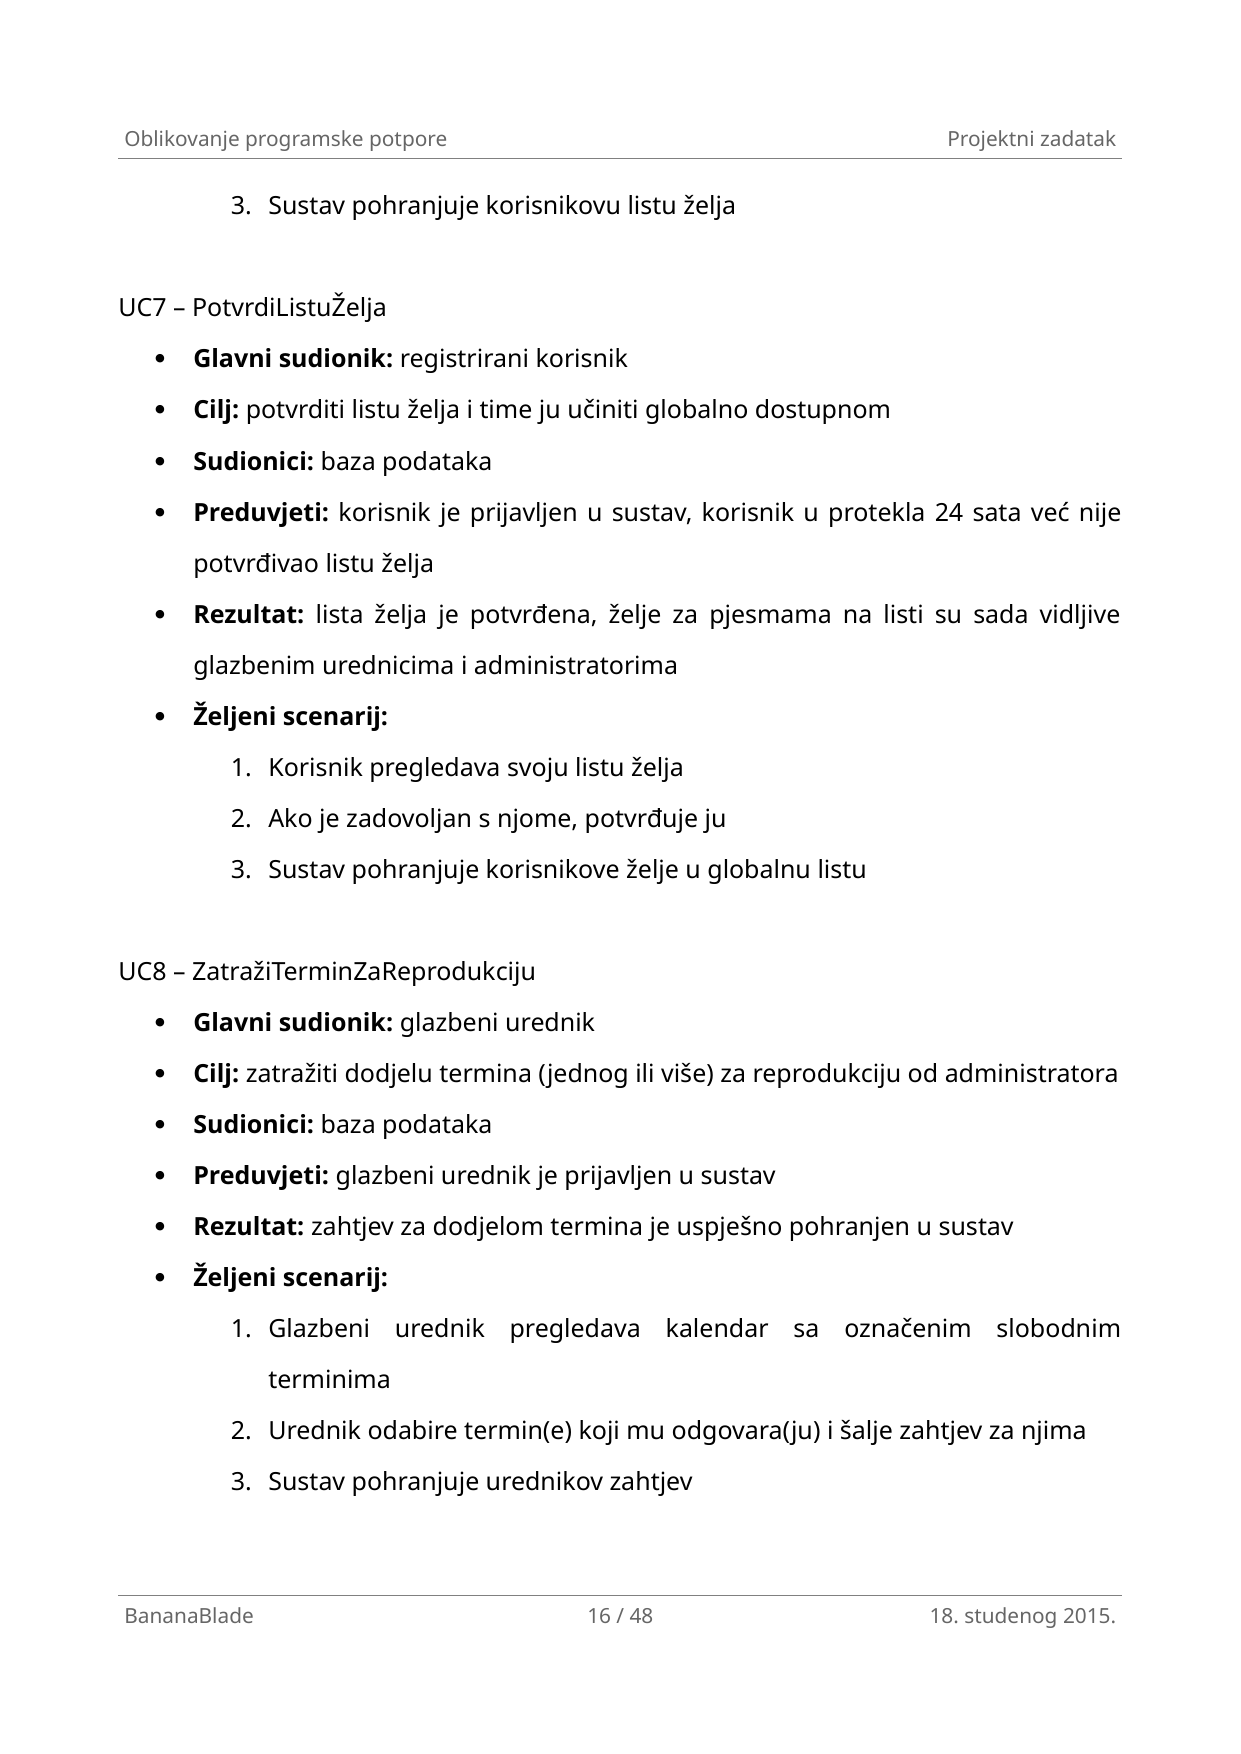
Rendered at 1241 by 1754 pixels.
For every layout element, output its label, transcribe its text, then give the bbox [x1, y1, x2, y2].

list Sustav pohranjuje korisnikove želje u globalnu listu [231, 852, 1122, 886]
list Rezultat: lista želja je potvrđena, želje za pjesmama na listi su sada vidljive glazbenim urednicima i administratorima [156, 596, 1122, 681]
list Cilj: zatražiti dodjelu termina (jednog ili više) za reprodukciju od administratora [156, 1056, 1122, 1090]
list Cilj: potvrditi listu želja i time ju učiniti globalno dostupnom [156, 392, 1122, 426]
text UC8 – ZatražiTerminZaReprodukciju [118, 954, 1122, 988]
list Ako je zadovoljan s njome, potvrđuje ju [231, 801, 1122, 834]
list Preduvjeti: glazbeni urednik je prijavljen u sustav [156, 1158, 1122, 1192]
text UC7 – PotvrdiListuŽelja [118, 290, 1122, 324]
list Željeni scenarij: [156, 1260, 1122, 1294]
list Sudionici: baza podataka [156, 443, 1122, 477]
list Glavni sudionik: registrirani korisnik [156, 341, 1122, 375]
list Preduvjeti: korisnik je prijavljen u sustav, korisnik u protekla 24 sata već nije potvrđivao listu želja [156, 494, 1122, 579]
list Korisnik pregledava svoju listu želja [231, 749, 1122, 783]
list Urednik odabire termin(e) koji mu odgovara(ju) i šalje zahtjev za njima [231, 1413, 1122, 1447]
list Sudionici: baza podataka [156, 1107, 1122, 1141]
list Sustav pohranjuje korisnikovu listu želja [231, 188, 1122, 222]
list Rezultat: zahtjev za dodjelom termina je uspješno pohranjen u sustav [156, 1209, 1122, 1243]
list Glazbeni urednik pregledava kalendar sa označenim slobodnim terminima [231, 1311, 1122, 1396]
list Sustav pohranjuje urednikov zahtjev [231, 1464, 1122, 1498]
list Glavni sudionik: glazbeni urednik [156, 1005, 1122, 1039]
list Željeni scenarij: [156, 698, 1122, 732]
